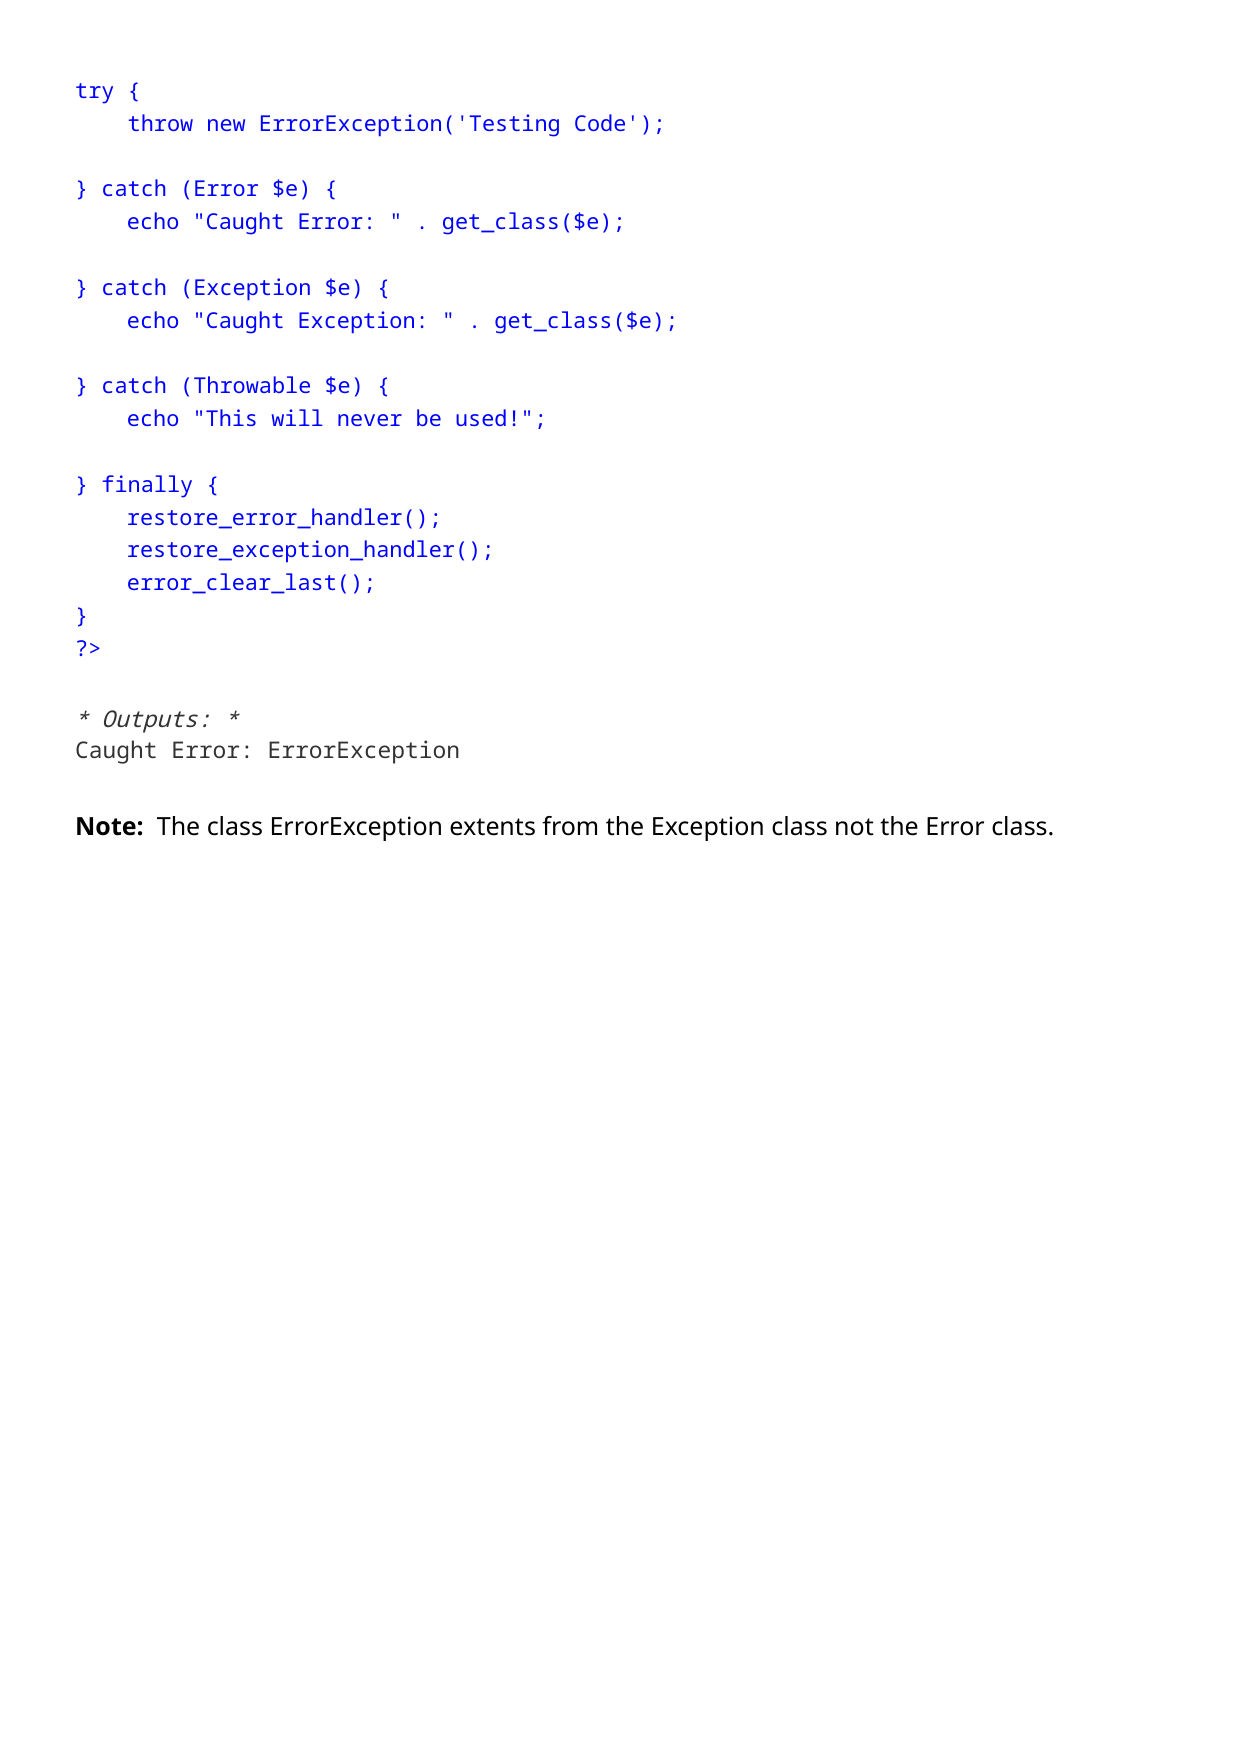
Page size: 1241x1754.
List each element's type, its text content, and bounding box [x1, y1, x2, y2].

text } catch (Exception $e) { [75, 272, 1166, 302]
text restore_exception_handler(); [75, 534, 1166, 564]
text try { [75, 75, 1166, 105]
text } finally { [75, 469, 1166, 498]
text } catch (Error $e) { [75, 173, 1166, 203]
text echo "Caught Exception: " . get_class($e); [75, 305, 1166, 334]
text } catch (Throwable $e) { [75, 370, 1166, 400]
text restore_error_handler(); [75, 502, 1166, 531]
text Caught Error: ErrorException [75, 734, 1166, 765]
text * Outputs: * [75, 703, 1166, 734]
text echo "Caught Error: " . get_class($e); [75, 206, 1166, 236]
text error_clear_last(); [75, 567, 1166, 597]
text echo "This will never be used!"; [75, 403, 1166, 433]
text throw new ErrorException('Testing Code'); [75, 108, 1166, 138]
text } [75, 600, 1166, 630]
text Note: The class ErrorException extents from the Exception class not the Error class. [75, 808, 1166, 843]
text ?> [75, 633, 1166, 663]
